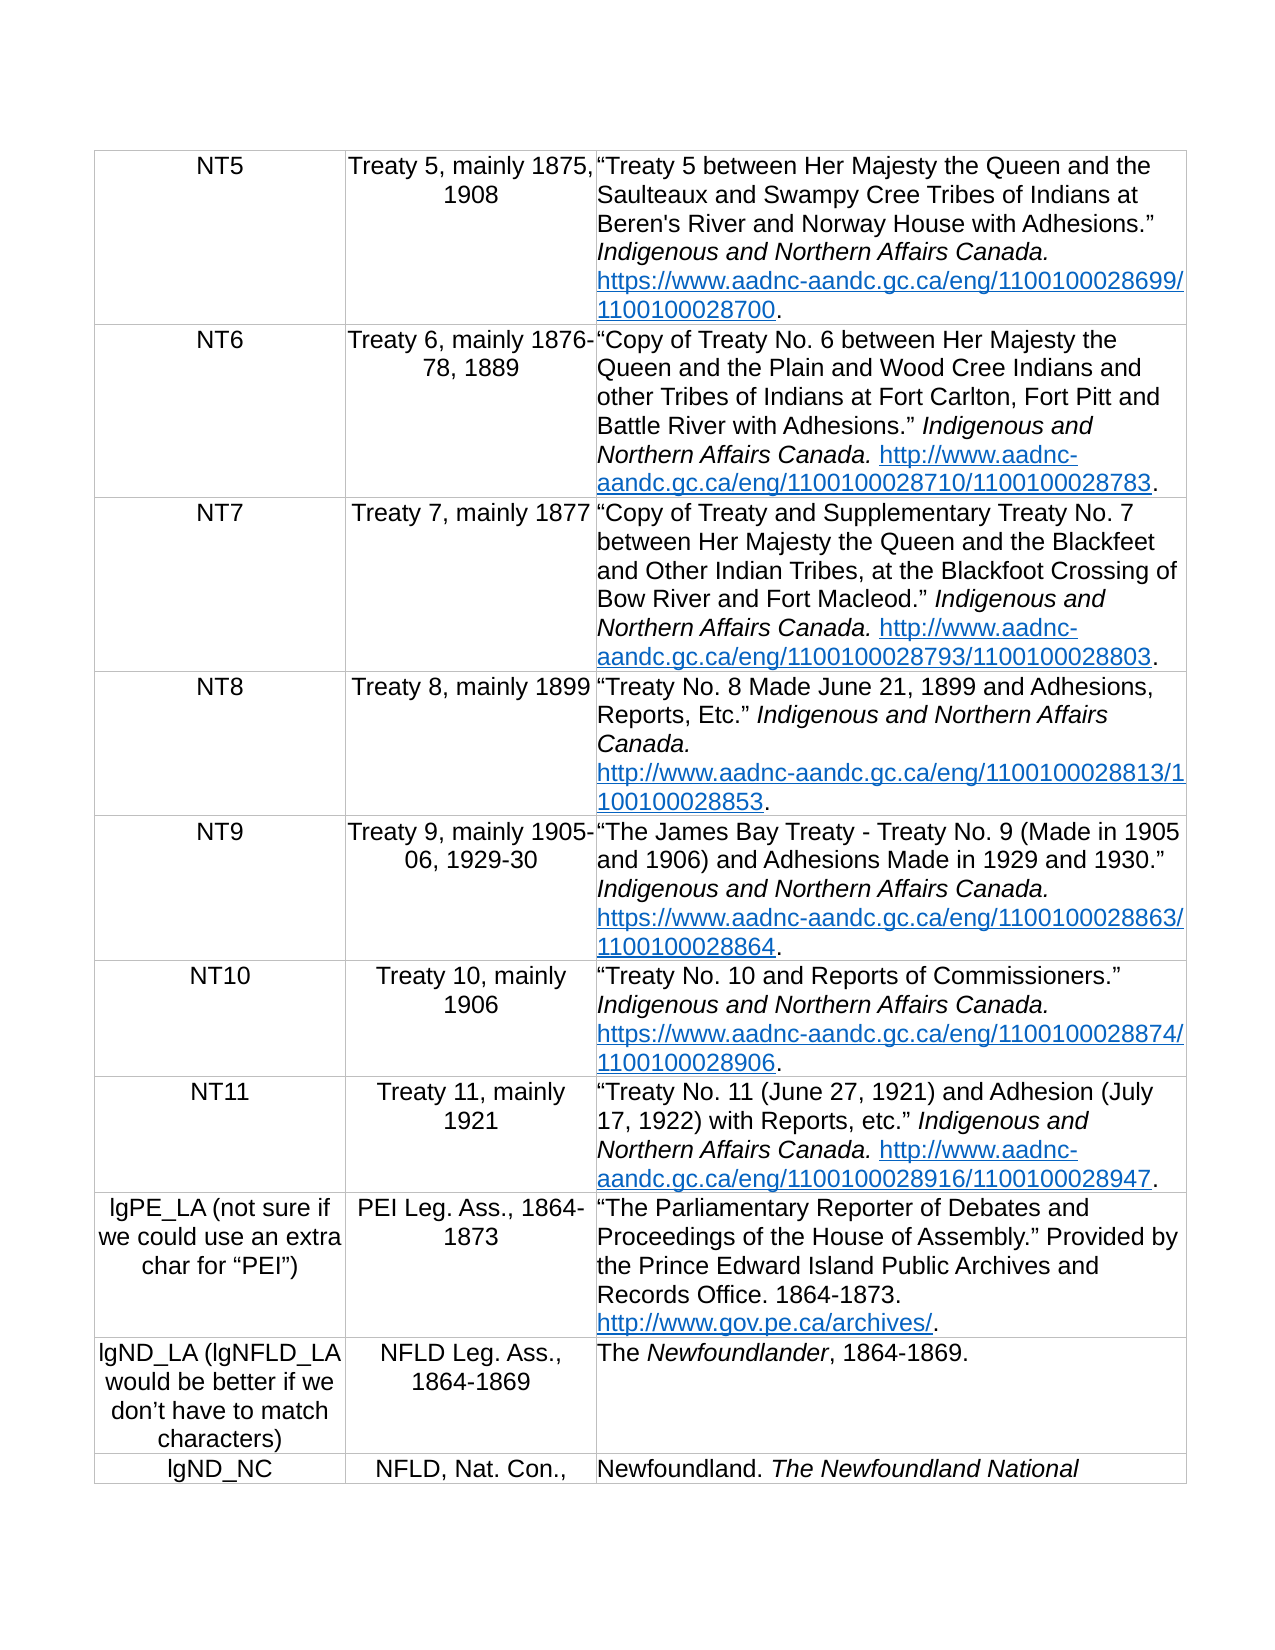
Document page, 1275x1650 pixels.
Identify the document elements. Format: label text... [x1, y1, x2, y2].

table_cell “The James Bay Treaty - Treaty No. 9 (Made in 1905 and 1906) and Adhesions Made in 1929 and 1930.” Indigenous and Northern Affairs Canada. https://www.aadnc-aandc.gc.ca/eng/1100100028863/1100100028864. [597, 816, 1186, 960]
table_cell NFLD, Nat. Con., [346, 1454, 596, 1483]
table_cell “Copy of Treaty No. 6 between Her Majesty the Queen and the Plain and Wood Cree Indians and other Tribes of Indians at Fort Carlton, Fort Pitt and Battle River with Adhesions.” Indigenous and Northern Affairs Canada. http://www.aadnc-aandc.gc.ca/eng/1100100028710/1100100028783. [597, 325, 1186, 497]
table_cell NT9 [95, 816, 345, 960]
table_cell NT11 [95, 1077, 345, 1192]
table_cell 100100028853. [597, 784, 1186, 815]
table_cell lgPE_LA (not sure if we could use an extra char for “PEI”) [95, 1193, 345, 1337]
table_cell NT8 [95, 672, 345, 815]
table_cell Newfoundland. The Newfoundland National [597, 1454, 1186, 1483]
table_cell Treaty 7, mainly 1877 [346, 498, 596, 671]
table_cell Treaty 6, mainly 1876-78, 1889 [346, 325, 596, 497]
table_cell PEI Leg. Ass., 1864-1873 [346, 1193, 596, 1337]
table_cell Treaty 10, mainly 1906 [346, 961, 596, 1076]
table_cell lgND_LA (lgNFLD_LA would be better if we don’t have to match characters) [95, 1338, 345, 1453]
table_cell “The Parliamentary Reporter of Debates and Proceedings of the House of Assembly.” Provided by the Prince Edward Island Public Archives and Records Office. 1864-1873. http://www.gov.pe.ca/archives/. [597, 1193, 1186, 1337]
table_cell “Copy of Treaty and Supplementary Treaty No. 7 between Her Majesty the Queen and the Blackfeet and Other Indian Tribes, at the Blackfoot Crossing of Bow River and Fort Macleod.” Indigenous and Northern Affairs Canada. http://www.aadnc-aandc.gc.ca/eng/1100100028793/1100100028803. [597, 498, 1186, 671]
table_cell NFLD Leg. Ass., 1864-1869 [346, 1338, 596, 1453]
table_cell NT7 [95, 498, 345, 671]
table_cell “Treaty No. 11 (June 27, 1921) and Adhesion (July 17, 1922) with Reports, etc.” Indigenous and Northern Affairs Canada. http://www.aadnc-aandc.gc.ca/eng/1100100028916/1100100028947. [597, 1077, 1186, 1192]
table_cell Treaty 8, mainly 1899 [346, 672, 596, 815]
table_cell The Newfoundlander, 1864-1869. [597, 1338, 1186, 1453]
table_cell lgND_NC [95, 1454, 345, 1483]
table_cell “Treaty No. 10 and Reports of Commissioners.” Indigenous and Northern Affairs Canada. https://www.aadnc-aandc.gc.ca/eng/1100100028874/1100100028906. [597, 961, 1186, 1076]
table_cell Treaty 9, mainly 1905-06, 1929-30 [346, 816, 596, 960]
table_cell NT10 [95, 961, 345, 1076]
table_cell Treaty 5, mainly 1875, 1908 [346, 151, 596, 323]
table_cell “Treaty 5 between Her Majesty the Queen and the Saulteaux and Swampy Cree Tribes of Indians at Beren's River and Norway House with Adhesions.” Indigenous and Northern Affairs Canada. https://www.aadnc-aandc.gc.ca/eng/1100100028699/1100100028700. [597, 151, 1186, 323]
table_cell “Treaty No. 8 Made June 21, 1899 and Adhesions, Reports, Etc.” Indigenous and Northern Affairs Canada. http://www.aadnc-aandc.gc.ca/eng/1100100028813/1 [597, 672, 1186, 783]
table_cell NT5 [95, 151, 345, 323]
table_cell Treaty 11, mainly 1921 [346, 1077, 596, 1192]
table_cell NT6 [95, 325, 345, 497]
